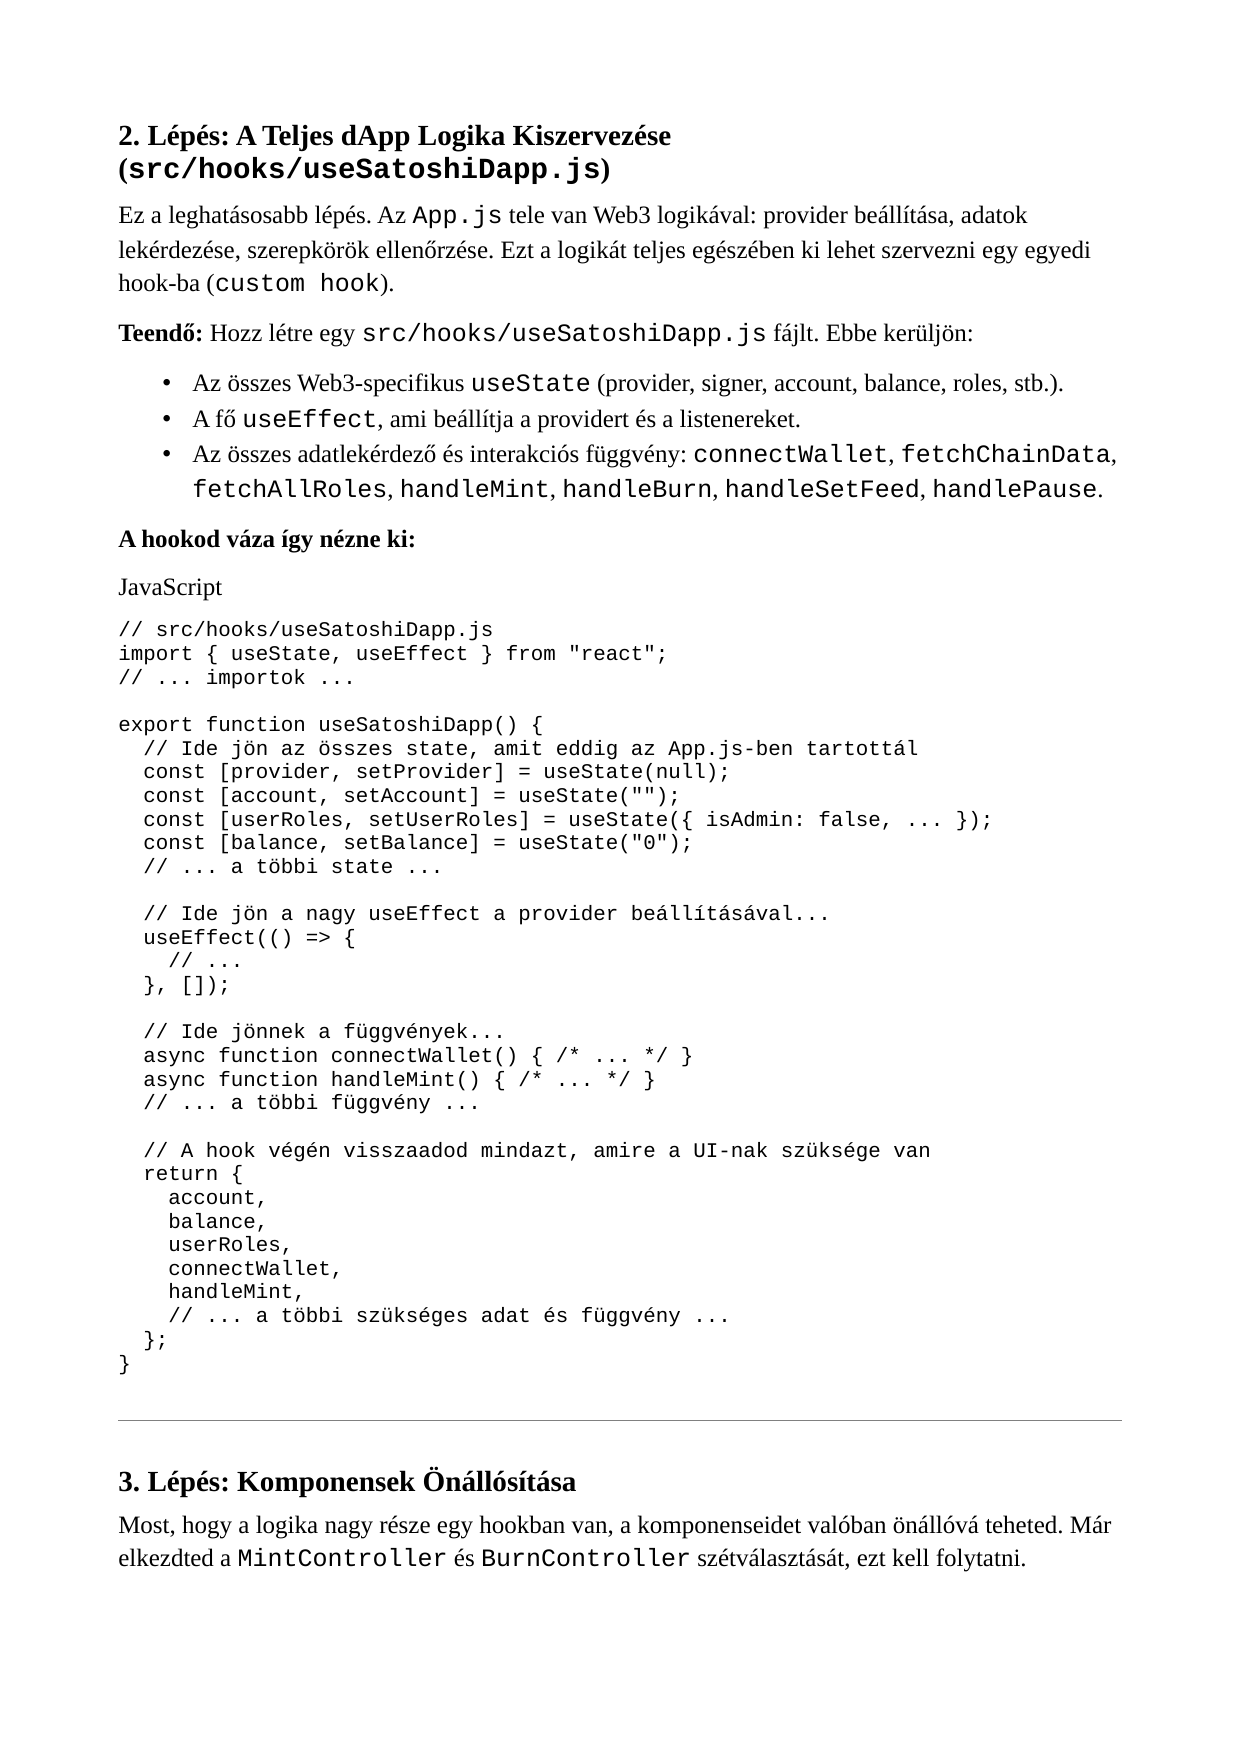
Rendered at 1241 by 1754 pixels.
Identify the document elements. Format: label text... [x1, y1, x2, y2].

text handleMint, [118, 1282, 1122, 1305]
subtitle 3. Lépés: Komponensek Önállósítása [118, 1464, 1122, 1498]
text // A hook végén visszaadod mindazt, amire a UI-nak szüksége van [118, 1140, 1122, 1163]
text } [118, 1352, 1122, 1376]
text A hookod váza így nézne ki: [118, 524, 1122, 553]
text JavaScript [118, 572, 1122, 601]
text // Ide jön az összes state, amit eddig az App.js-ben tartottál [118, 738, 1122, 761]
text }, []); [118, 974, 1122, 998]
text Most, hogy a logika nagy része egy hookban van, a komponenseidet valóban önállóvá teheted. Már elkezdted a MintController és BurnController szétválasztását, ezt kell folytatni. [118, 1511, 1122, 1574]
text // ... [118, 951, 1122, 974]
text const [balance, setBalance] = useState("0"); [118, 832, 1122, 856]
text const [provider, setProvider] = useState(null); [118, 761, 1122, 785]
text const [account, setAccount] = useState(""); [118, 785, 1122, 809]
text return { [118, 1163, 1122, 1187]
list Az összes adatlekérdező és interakciós függvény: connectWallet, fetchChainData, fetchAllRoles, handleMint, handleBurn, handleSetFeed, handlePause. [162, 439, 1122, 505]
text // ... importok ... [118, 667, 1122, 690]
text Teendő: Hozz létre egy src/hooks/useSatoshiDapp.js fájlt. Ebbe kerüljön: [118, 318, 1122, 349]
text useEffect(() => { [118, 927, 1122, 951]
text Ez a leghatásosabb lépés. Az App.js tele van Web3 logikával: provider beállítása, adatok lekérdezése, szerepkörök ellenőrzése. Ezt a logikát teljes egészében ki lehet szervezni egy egyedi hook-ba (custom hook). [118, 200, 1122, 299]
text async function connectWallet() { /* ... */ } [118, 1045, 1122, 1069]
text async function handleMint() { /* ... */ } [118, 1069, 1122, 1092]
text userRoles, [118, 1234, 1122, 1258]
text // ... a többi függvény ... [118, 1092, 1122, 1116]
text // src/hooks/useSatoshiDapp.js [118, 619, 1122, 643]
list Az összes Web3-specifikus useState (provider, signer, account, balance, roles, stb.). [162, 368, 1122, 399]
text balance, [118, 1211, 1122, 1234]
text // ... a többi szükséges adat és függvény ... [118, 1305, 1122, 1329]
list A fő useEffect, ami beállítja a providert és a listenereket. [162, 404, 1122, 434]
text import { useState, useEffect } from "react"; [118, 643, 1122, 667]
text }; [118, 1329, 1122, 1352]
subtitle 2. Lépés: A Teljes dApp Logika Kiszervezése (src/hooks/useSatoshiDapp.js) [118, 118, 1122, 188]
text const [userRoles, setUserRoles] = useState({ isAdmin: false, ... }); [118, 809, 1122, 832]
text // Ide jönnek a függvények... [118, 1021, 1122, 1045]
text connectWallet, [118, 1258, 1122, 1282]
text export function useSatoshiDapp() { [118, 714, 1122, 738]
text account, [118, 1187, 1122, 1211]
text // Ide jön a nagy useEffect a provider beállításával... [118, 903, 1122, 927]
text // ... a többi state ... [118, 856, 1122, 879]
